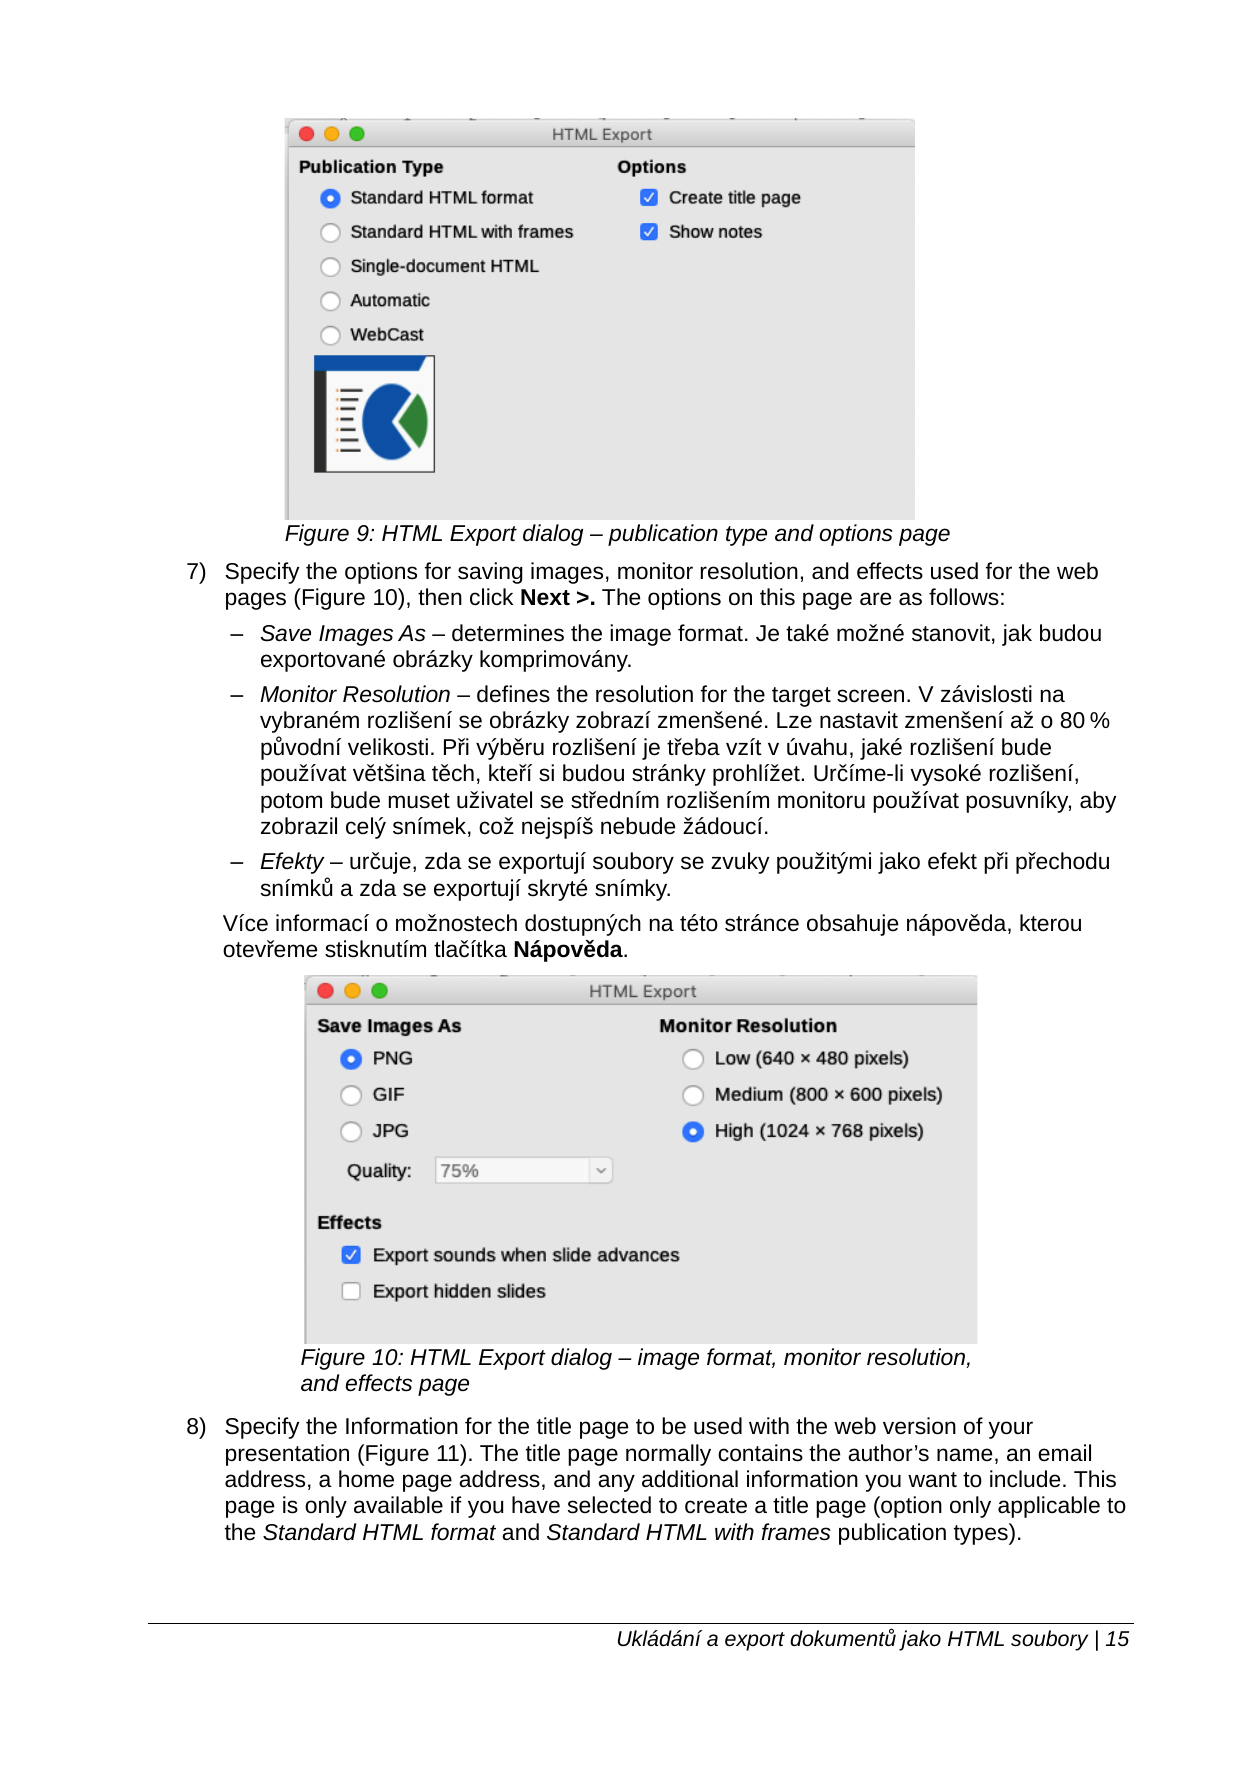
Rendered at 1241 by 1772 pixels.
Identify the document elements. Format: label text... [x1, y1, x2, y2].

picture [304, 975, 978, 1344]
list Specify the options for saving images, monitor resolution, and effects used for the web pages (Figure 10), then click Next >. The options on this page are as follows: [207, 558, 1134, 611]
list Specify the Information for the title page to be used with the web version of your presentation (Figure 11). The title page normally contains the author’s name, an email address, a home page address, and any additional information you want to include. This page is only available if you have selected to create a title page (option only applicable to the Standard HTML format and Standard HTML with frames publication types). [207, 1413, 1134, 1545]
picture [284, 118, 915, 520]
list Monitor Resolution – defines the resolution for the target screen. V závislosti na vybraném rozlišení se obrázky zobrazí zmenšené. Lze nastavit zmenšení až o 80 % původní velikosti. Při výběru rozlišení je třeba vzít v úvahu, jaké rozlišení bude používat většina těch, kteří si budou stránky prohlížet. Určíme-li vysoké rozlišení, potom bude muset uživatel se středním rozlišením monitoru používat posuvníky, aby zobrazil celý snímek, což nejspíš nebude žádoucí. [230, 681, 1134, 839]
text Více informací o možnostech dostupných na této stránce obsahuje nápověda, kterou otevřeme stisknutím tlačítka Nápověda. [223, 910, 1134, 962]
list Efekty – určuje, zda se exportují soubory se zvuky použitými jako efekt při přechodu snímků a zda se exportují skryté snímky. [230, 848, 1134, 901]
text Figure 9: HTML Export dialog – publication type and options page [284, 118, 997, 546]
text Figure 10: HTML Export dialog – image format, monitor resolution, and effects page [300, 975, 981, 1396]
list Save Images As – determines the image format. Je také možné stanovit, jak budou exportované obrázky komprimovány. [230, 619, 1134, 672]
